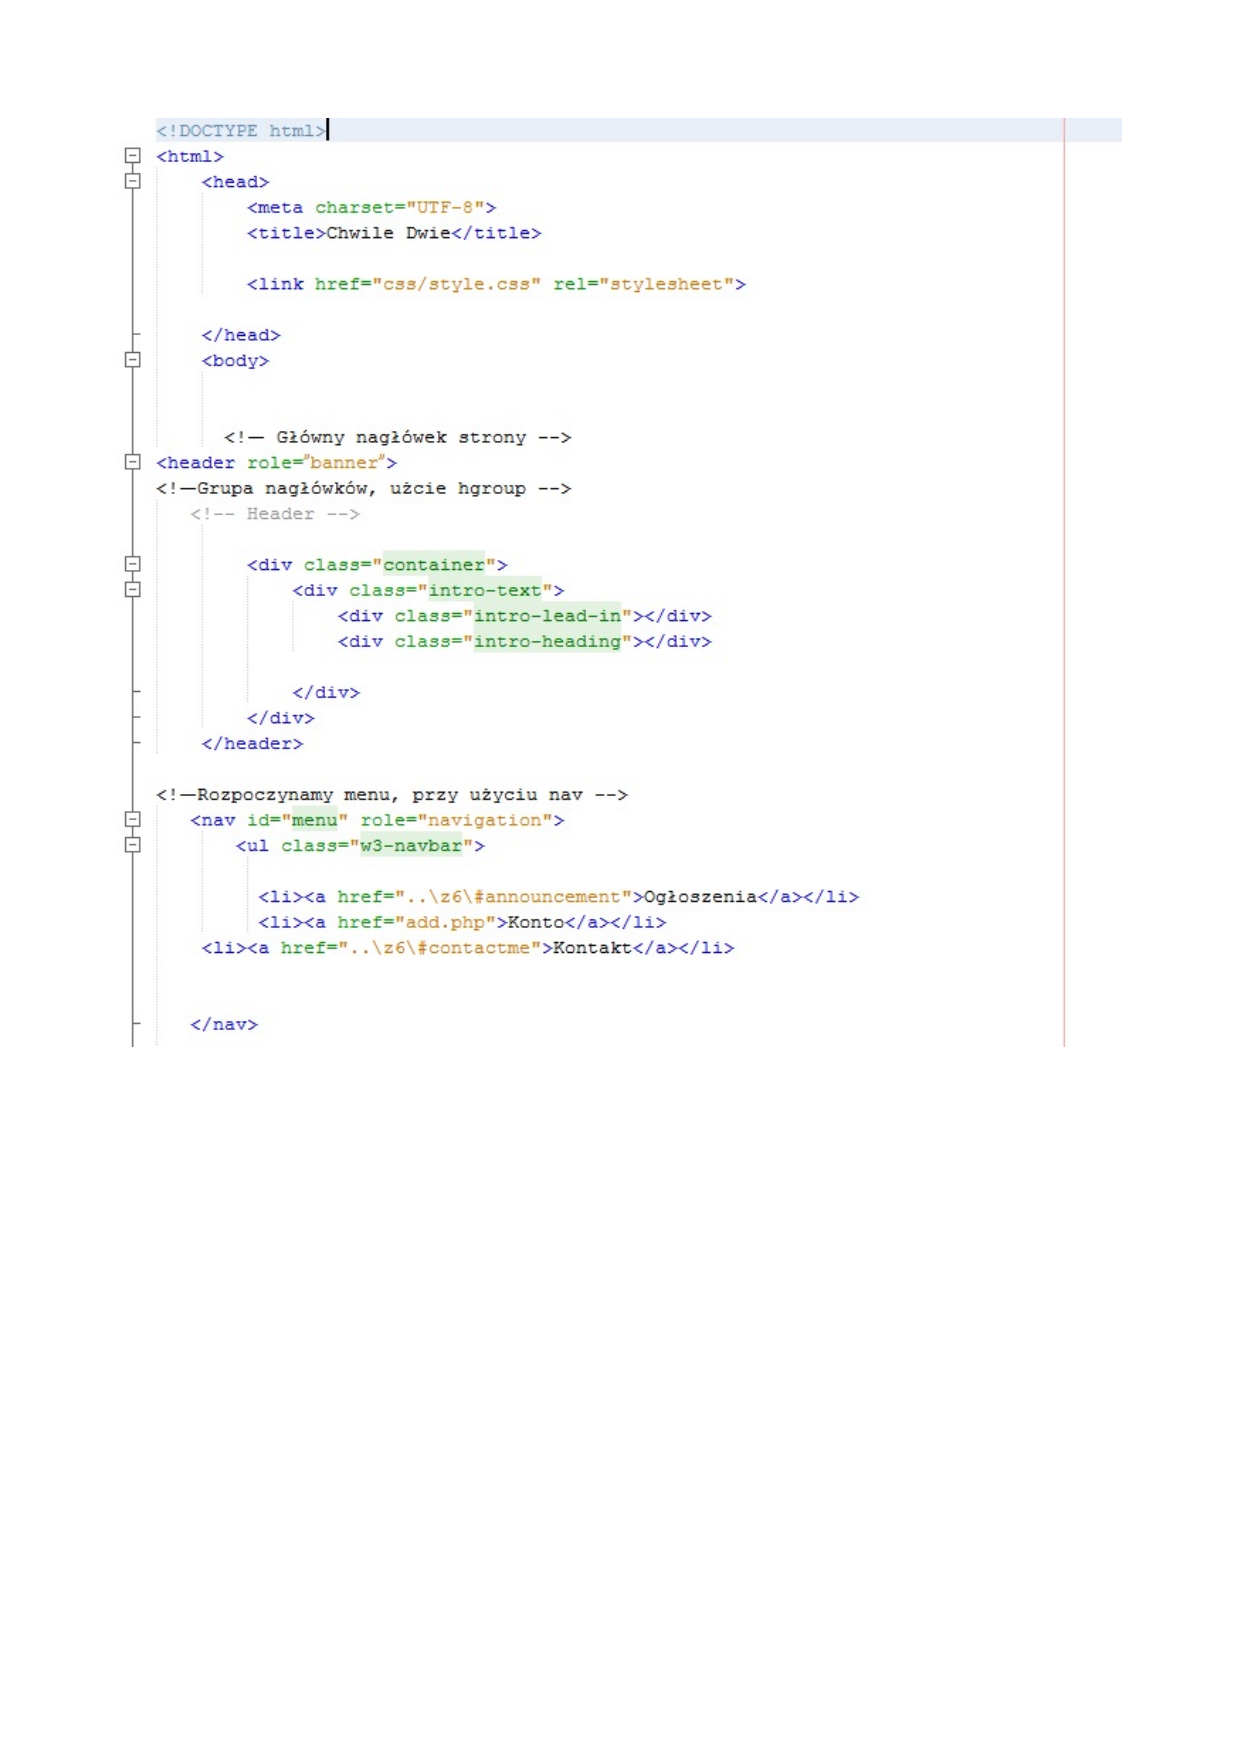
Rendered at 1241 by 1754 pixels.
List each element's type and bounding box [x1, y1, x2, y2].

picture [118, 118, 1122, 1047]
